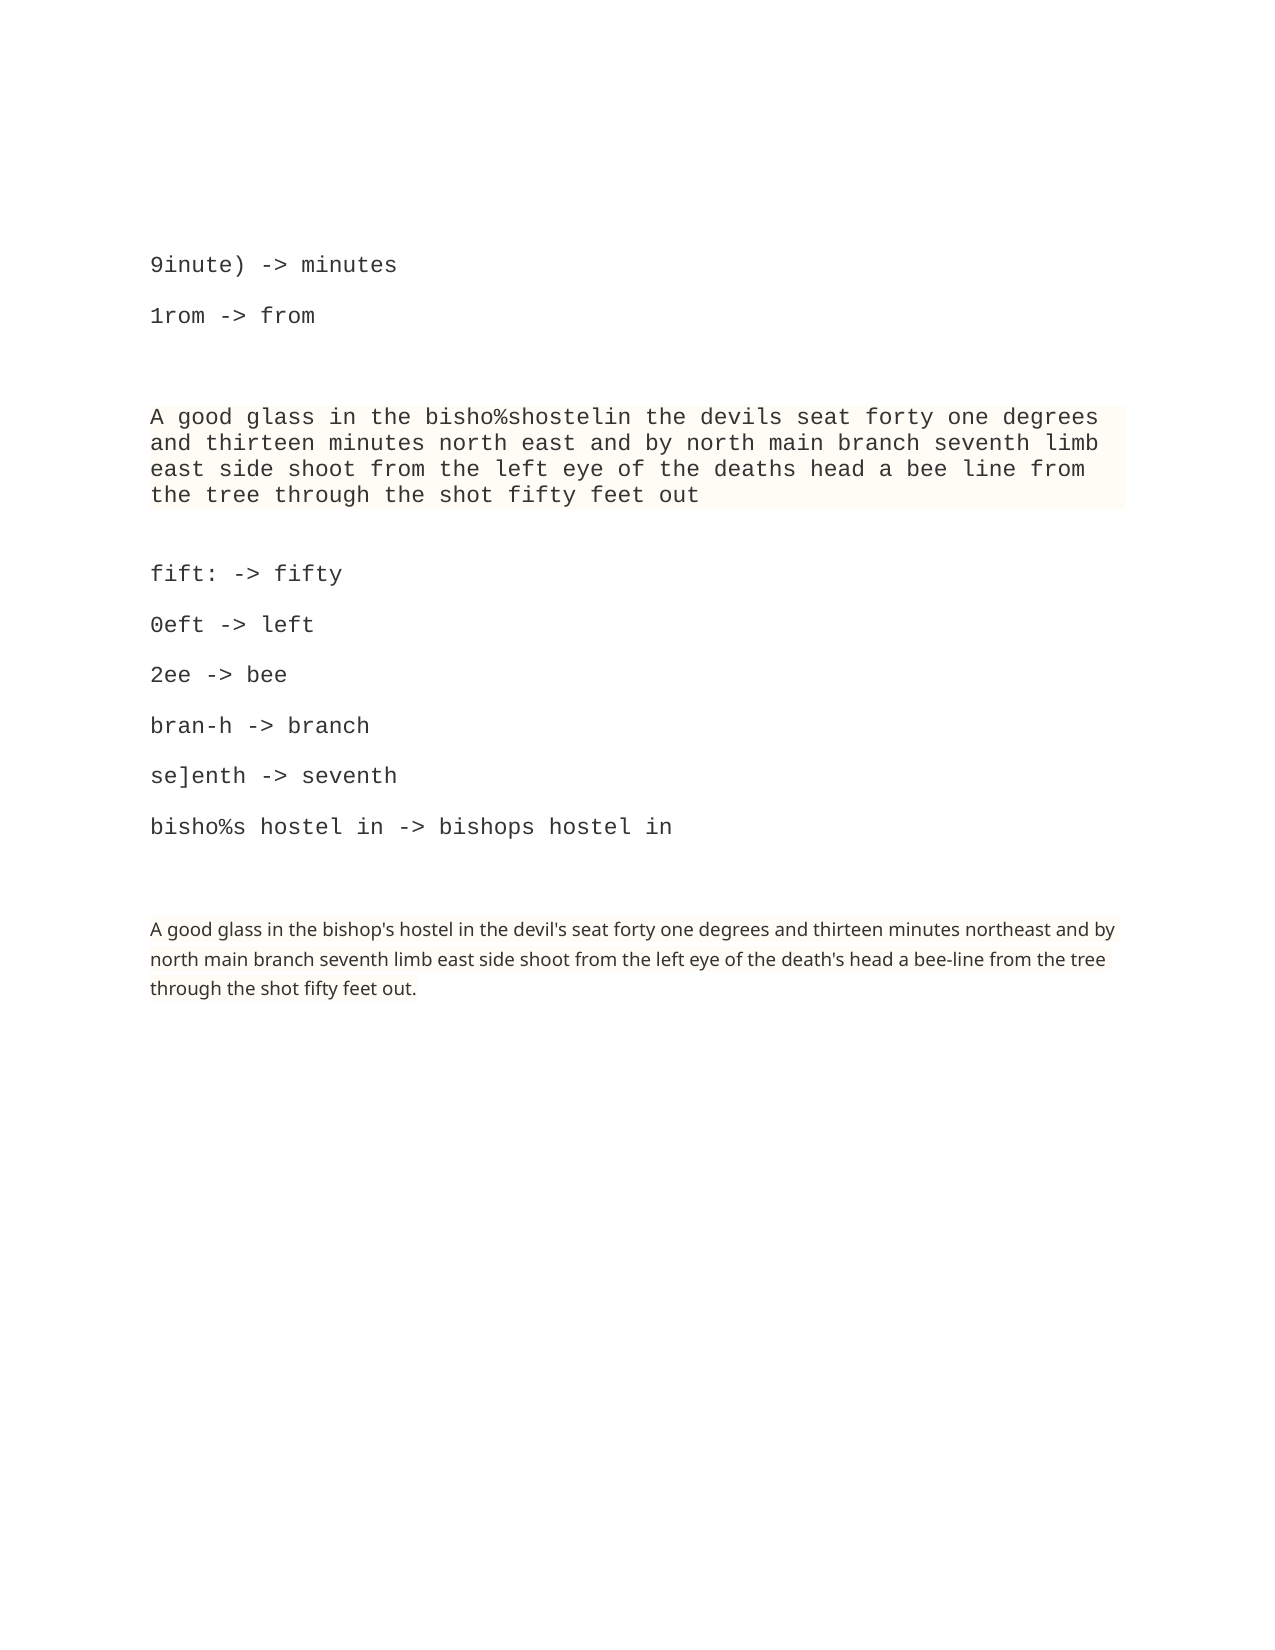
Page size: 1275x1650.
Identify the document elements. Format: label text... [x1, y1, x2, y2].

text 9inute) -> minutes [150, 254, 1125, 279]
text A good glass in the bishop's hostel in the devil's seat forty one degrees and thirteen minutes northeast and by north main branch seventh limb east side shoot from the left eye of the death's head a bee-line from the tree through the shot fifty feet out. [150, 917, 1125, 1001]
text bran-h -> branch [150, 714, 1125, 740]
text 0eft -> left [150, 613, 1125, 639]
text A good glass in the bisho%shostelin the devils seat forty one degrees and thirteen minutes north east and by north main branch seventh limb east side shoot from the left eye of the deaths head a bee line from the tree through the shot fifty feet out [150, 406, 1125, 509]
text bisho%s hostel in -> bishops hostel in [150, 815, 1125, 841]
text 2ee -> bee [150, 663, 1125, 689]
text 1rom -> from [150, 304, 1125, 330]
text se]enth -> seventh [150, 765, 1125, 791]
text fift: -> fifty [150, 562, 1125, 588]
